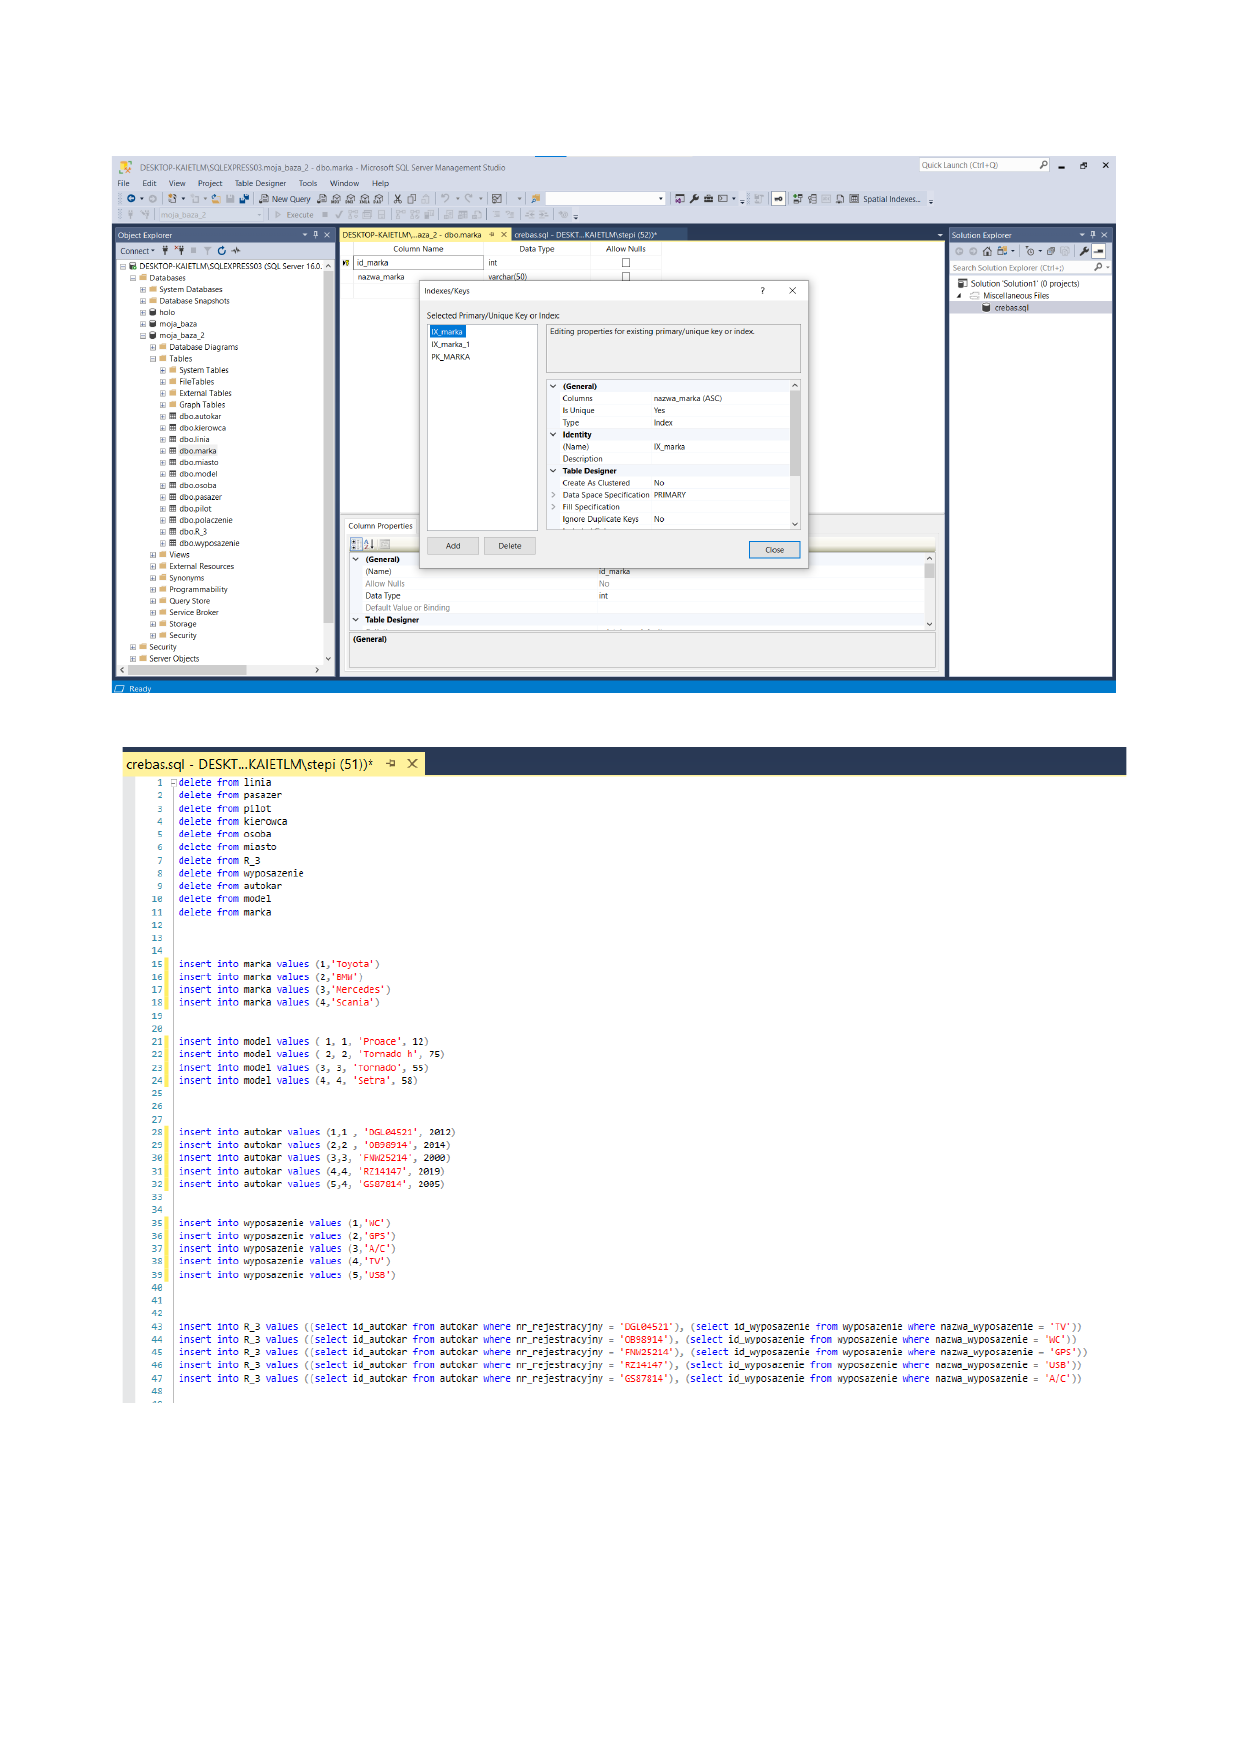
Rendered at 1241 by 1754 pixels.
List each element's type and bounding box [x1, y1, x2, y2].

picture [122, 747, 1127, 1403]
picture [111, 156, 1116, 693]
